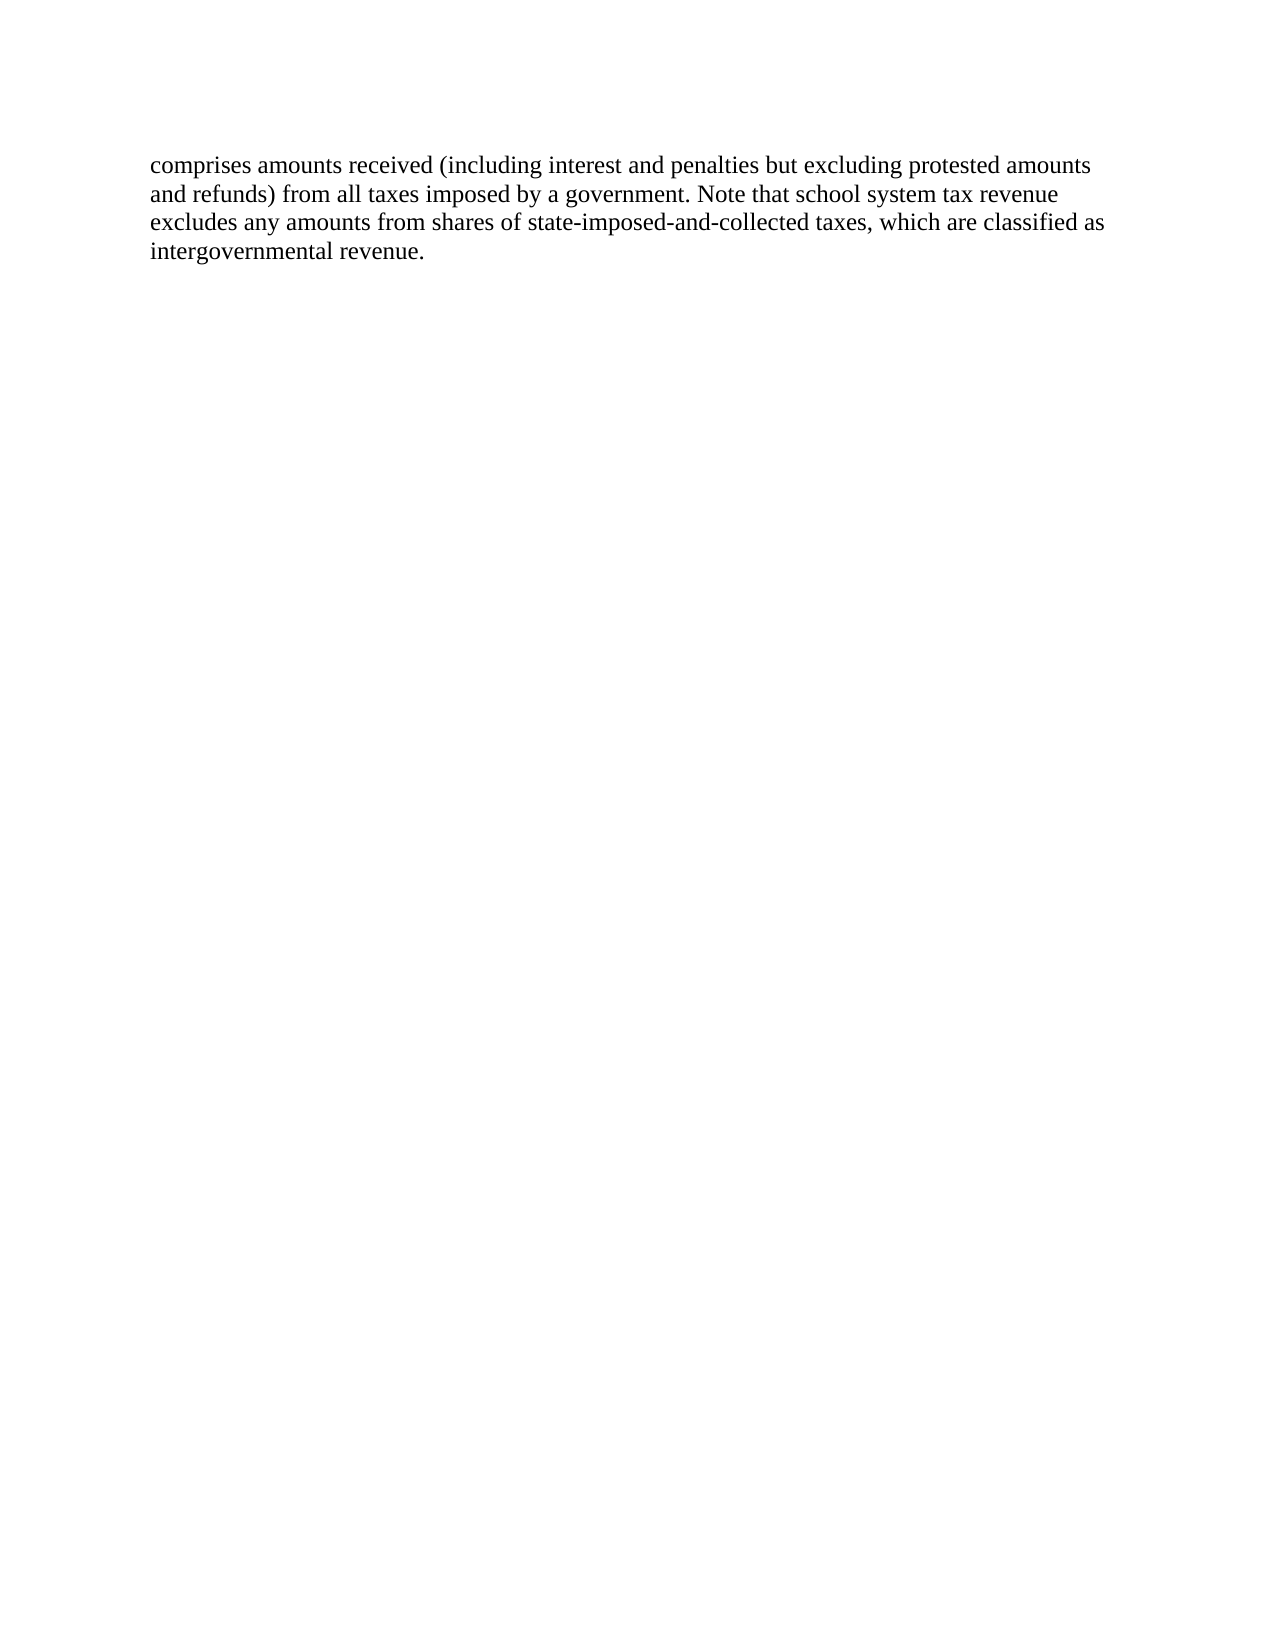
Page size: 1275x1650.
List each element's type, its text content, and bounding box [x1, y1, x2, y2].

text comprises amounts received (including interest and penalties but excluding protested amounts and refunds) from all taxes imposed by a government. Note that school system tax revenue excludes any amounts from shares of state-imposed-and-collected taxes, which are classified as intergovernmental revenue. [150, 150, 1125, 265]
